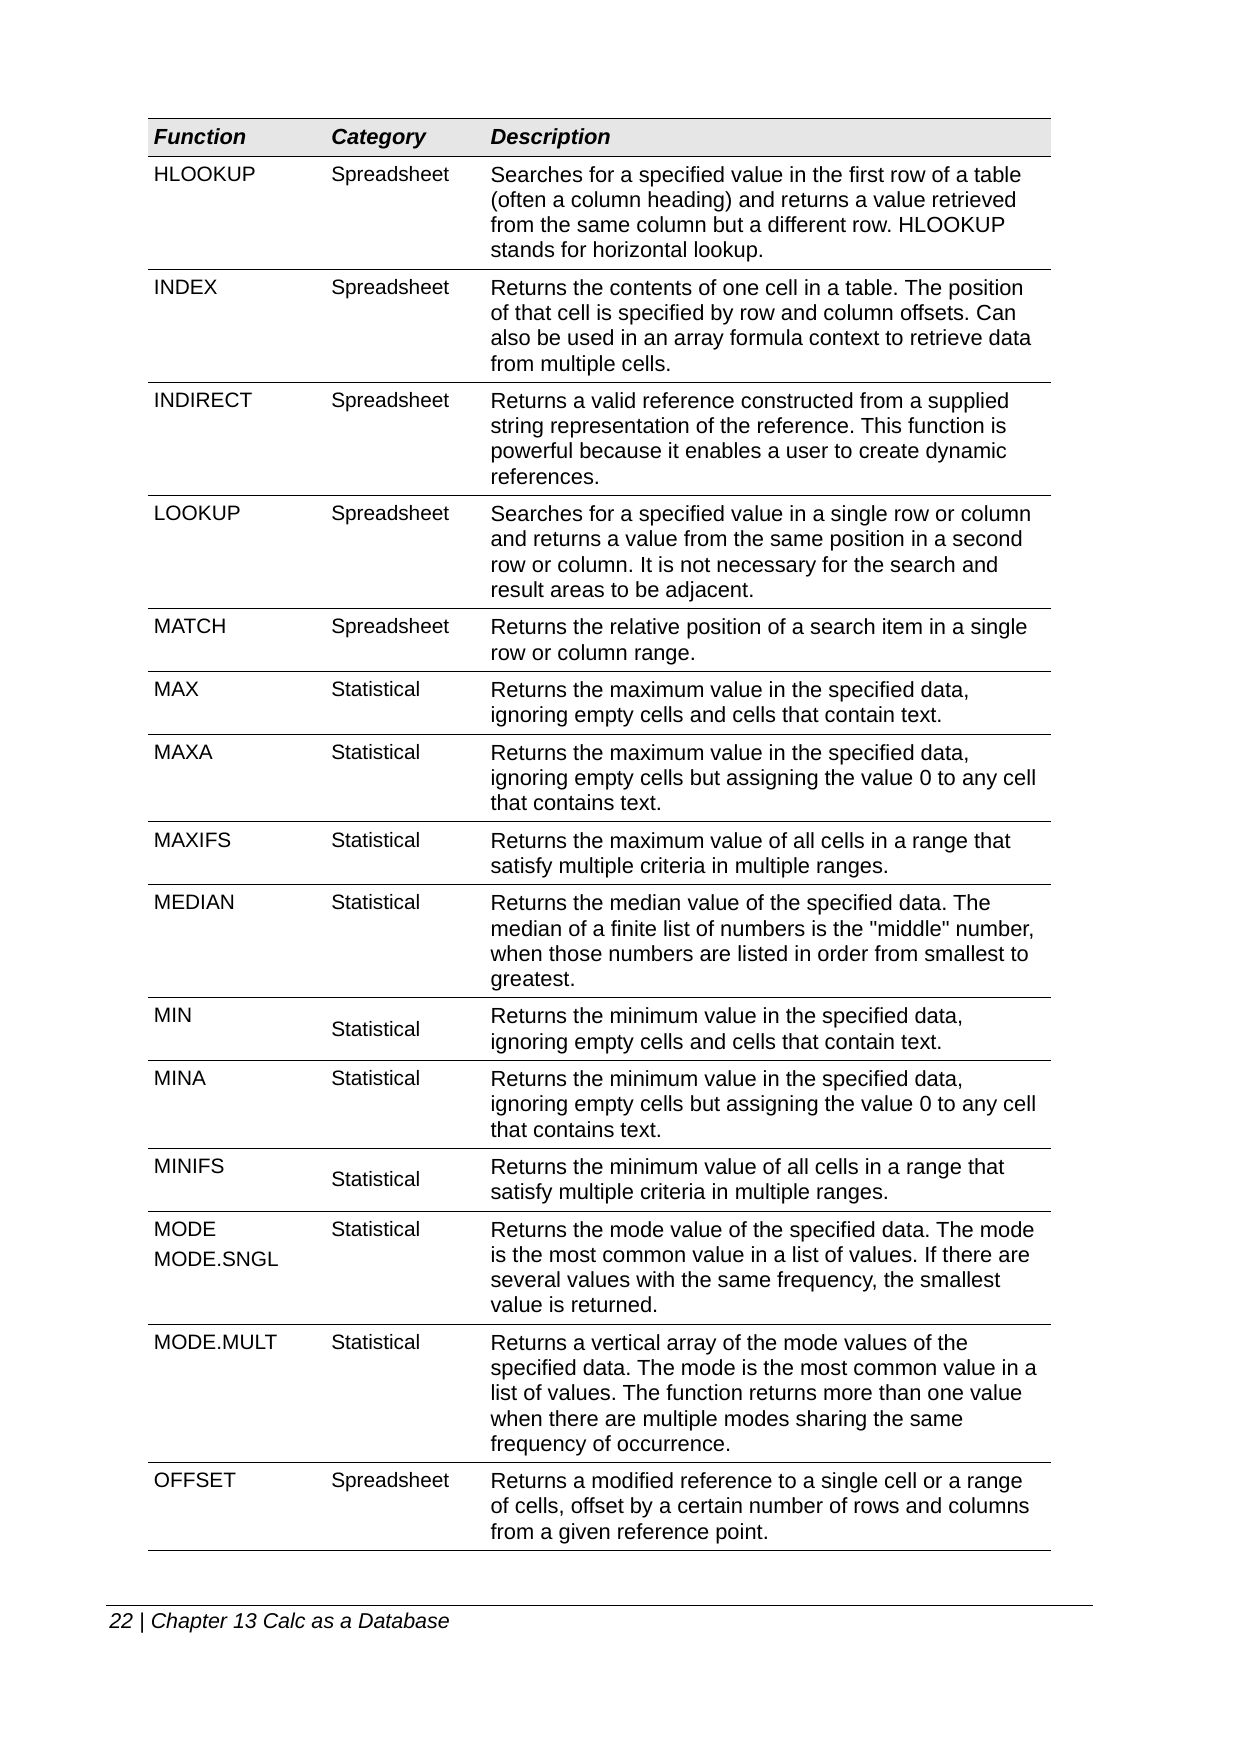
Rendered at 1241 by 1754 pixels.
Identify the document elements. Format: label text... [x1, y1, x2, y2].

table_header Category [325, 119, 484, 156]
table_cell Returns the minimum value of all cells in a range that satisfy multiple criteria in multiple ranges. [484, 1149, 1051, 1211]
table_cell HLOOKUP [148, 157, 325, 269]
table_cell Statistical [325, 1325, 484, 1462]
table_cell Spreadsheet [325, 1463, 484, 1550]
table_cell Returns the maximum value in the specified data, ignoring empty cells and cells that contain text. [484, 672, 1051, 733]
table_cell MATCH [148, 609, 325, 671]
table_cell Spreadsheet [325, 609, 484, 671]
table_cell Statistical [325, 1149, 484, 1211]
table_cell Spreadsheet [325, 496, 484, 608]
table_cell Returns the maximum value of all cells in a range that satisfy multiple criteria in multiple ranges. [484, 822, 1051, 884]
table_cell Spreadsheet [325, 383, 484, 495]
table_cell MAX [148, 672, 325, 733]
table_cell Returns a vertical array of the mode values of the specified data. The mode is the most common value in a list of values. The function returns more than one value when there are multiple modes sharing the same frequency of occurrence. [484, 1325, 1051, 1462]
table_cell Searches for a specified value in a single row or column and returns a value from the same position in a second row or column. It is not necessary for the search and result areas to be adjacent. [484, 496, 1051, 608]
table_cell MIN [148, 998, 325, 1060]
table_cell Spreadsheet [325, 157, 484, 269]
table_cell INDEX [148, 270, 325, 382]
table_cell Returns the contents of one cell in a table. The position of that cell is specified by row and column offsets. Can also be used in an array formula context to retrieve data from multiple cells. [484, 270, 1051, 382]
table_cell Spreadsheet [325, 270, 484, 382]
table_cell MODE MODE.SNGL [148, 1212, 325, 1324]
table_cell Returns the relative position of a search item in a single row or column range. [484, 609, 1051, 671]
table_cell MAXA [148, 735, 325, 821]
table_cell Searches for a specified value in the first row of a table (often a column heading) and returns a value retrieved from the same column but a different row. HLOOKUP stands for horizontal lookup. [484, 157, 1051, 269]
table_cell Returns the minimum value in the specified data, ignoring empty cells but assigning the value 0 to any cell that contains text. [484, 1061, 1051, 1148]
table_cell Returns a modified reference to a single cell or a range of cells, offset by a certain number of rows and columns from a given reference point. [484, 1463, 1051, 1550]
table_cell LOOKUP [148, 496, 325, 608]
table_cell MINIFS [148, 1149, 325, 1211]
table_cell Statistical [325, 1212, 484, 1324]
table_cell Statistical [325, 735, 484, 821]
table_cell Statistical [325, 885, 484, 997]
table_cell Returns the mode value of the specified data. The mode is the most common value in a list of values. If there are several values with the same frequency, the smallest value is returned. [484, 1212, 1051, 1324]
table_cell OFFSET [148, 1463, 325, 1550]
table_cell Returns the median value of the specified data. The median of a finite list of numbers is the "middle" number, when those numbers are listed in order from smallest to greatest. [484, 885, 1051, 997]
table_cell INDIRECT [148, 383, 325, 495]
table_cell Statistical [325, 822, 484, 884]
table_cell Statistical [325, 998, 484, 1060]
table_header Description [484, 119, 1051, 156]
table_cell Statistical [325, 1061, 484, 1148]
table_cell MODE.MULT [148, 1325, 325, 1462]
table_cell Returns the maximum value in the specified data, ignoring empty cells but assigning the value 0 to any cell that contains text. [484, 735, 1051, 821]
table_cell MEDIAN [148, 885, 325, 997]
table_cell Returns a valid reference constructed from a supplied string representation of the reference. This function is powerful because it enables a user to create dynamic references. [484, 383, 1051, 495]
table_cell Returns the minimum value in the specified data, ignoring empty cells and cells that contain text. [484, 998, 1051, 1060]
table_cell MAXIFS [148, 822, 325, 884]
table_header Function [148, 119, 325, 156]
table_cell MINA [148, 1061, 325, 1148]
table_cell Statistical [325, 672, 484, 733]
